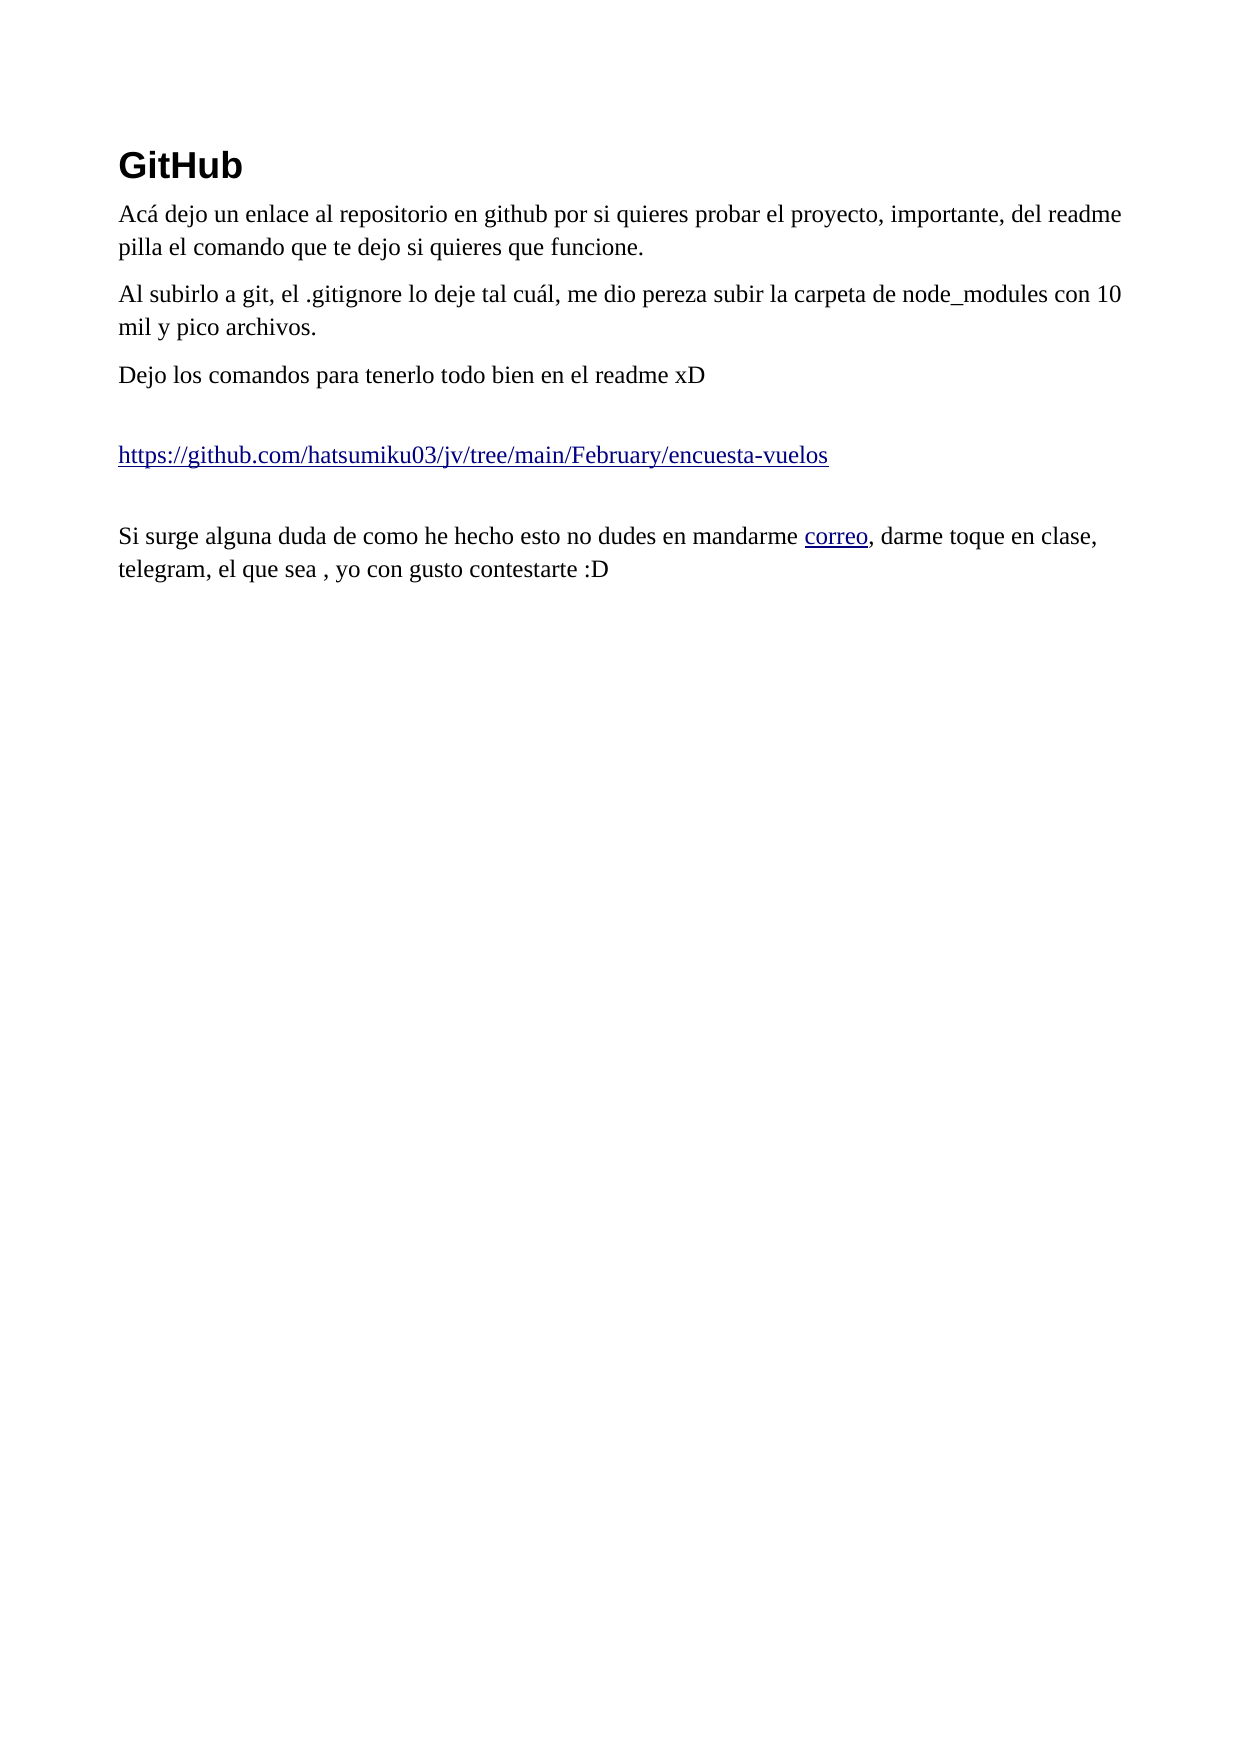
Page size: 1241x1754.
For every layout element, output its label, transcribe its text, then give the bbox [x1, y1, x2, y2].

text Acá dejo un enlace al repositorio en github por si quieres probar el proyecto, importante, del readme pilla el comando que te dejo si quieres que funcione. [118, 199, 1122, 261]
text Al subirlo a git, el .gitignore lo deje tal cuál, me dio pereza subir la carpeta de node_modules con 10 mil y pico archivos. [118, 279, 1122, 341]
text Dejo los comandos para tenerlo todo bien en el readme xD [118, 360, 1122, 389]
text Si surge alguna duda de como he hecho esto no dudes en mandarme correo, darme toque en clase, telegram, el que sea , yo con gusto contestarte :D [118, 488, 1122, 583]
subtitle GitHub [118, 143, 1122, 186]
text https://github.com/hatsumiku03/jv/tree/main/February/encuesta-vuelos [118, 408, 1122, 469]
